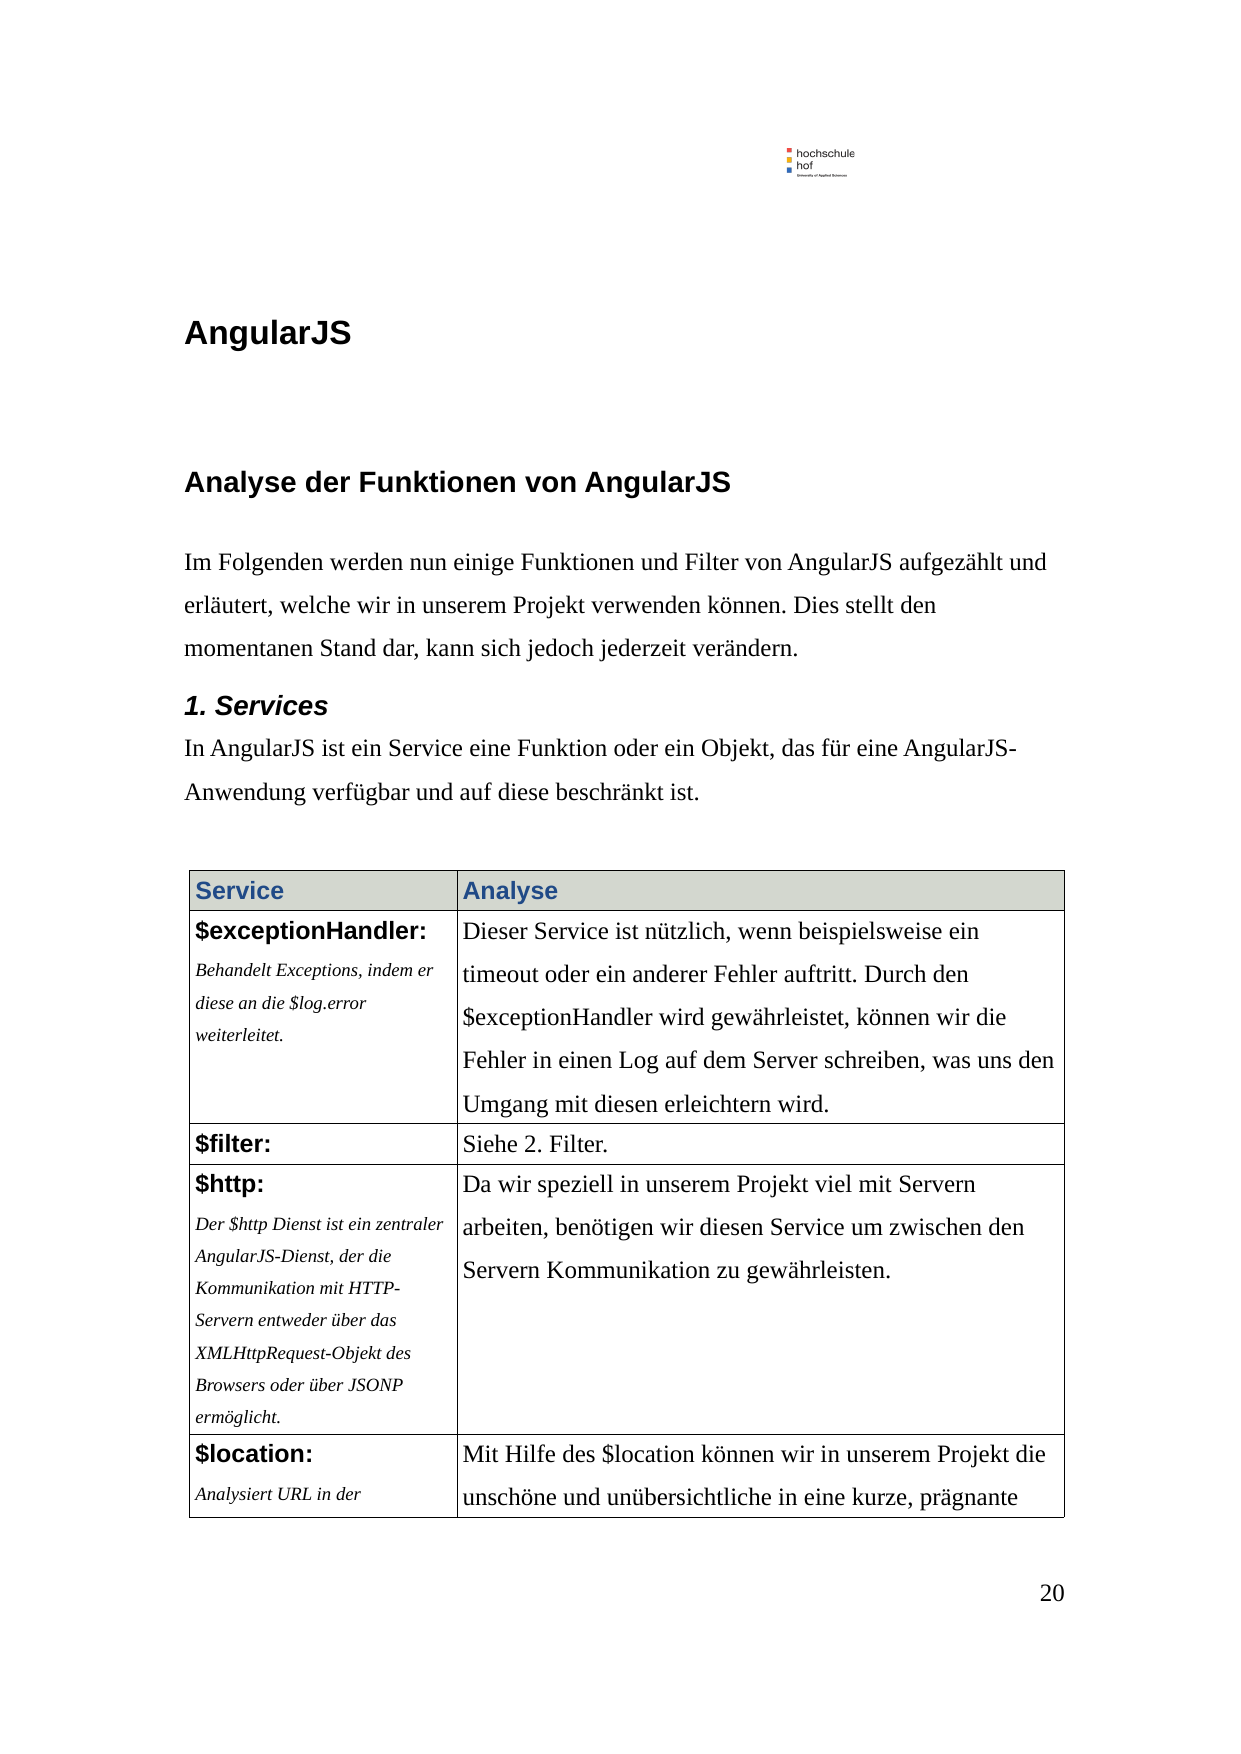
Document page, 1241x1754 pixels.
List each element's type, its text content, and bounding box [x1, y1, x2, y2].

subtitle AngularJS [184, 313, 1064, 352]
table_header Service [190, 871, 457, 910]
table_cell $location: Analysiert URL in der [190, 1435, 457, 1517]
subtitle Analyse der Funktionen von AngularJS [184, 465, 1064, 499]
table_cell $filter: [190, 1124, 457, 1163]
text In AngularJS ist ein Service eine Funktion oder ein Objekt, das für eine AngularJS-Anwendung verfügbar und auf diese beschränkt ist. [184, 733, 1064, 805]
text Im Folgenden werden nun einige Funktionen und Filter von AngularJS aufgezählt und erläutert, welche wir in unserem Projekt verwenden können. Dies stellt den momentanen Stand dar, kann sich jedoch jederzeit verändern. [184, 547, 1064, 662]
table_cell $exceptionHandler: Behandelt Exceptions, indem er diese an die $log.error weiterleitet. [190, 911, 457, 1123]
table_header Analyse [458, 871, 1064, 910]
table_cell Dieser Service ist nützlich, wenn beispielsweise ein timeout oder ein anderer Fehler auftritt. Durch den $exceptionHandler wird gewährleistet, können wir die Fehler in einen Log auf dem Server schreiben, was uns den Umgang mit diesen erleichtern wird. [458, 911, 1064, 1123]
table_cell Da wir speziell in unserem Projekt viel mit Servern arbeiten, benötigen wir diesen Service um zwischen den Servern Kommunikation zu gewährleisten. [458, 1165, 1064, 1433]
table_cell Siehe 2. Filter. [458, 1124, 1064, 1163]
subtitle 1. Services [184, 689, 1064, 721]
picture [786, 148, 855, 177]
table_cell $http: Der $http Dienst ist ein zentraler AngularJS-Dienst, der die Kommunikation mit HTTP-Servern entweder über das XMLHttpRequest-Objekt des Browsers oder über JSONP ermöglicht. [190, 1165, 457, 1433]
table_cell Mit Hilfe des $location können wir in unserem Projekt die unschöne und unübersichtliche in eine kurze, prägnante [458, 1435, 1064, 1517]
